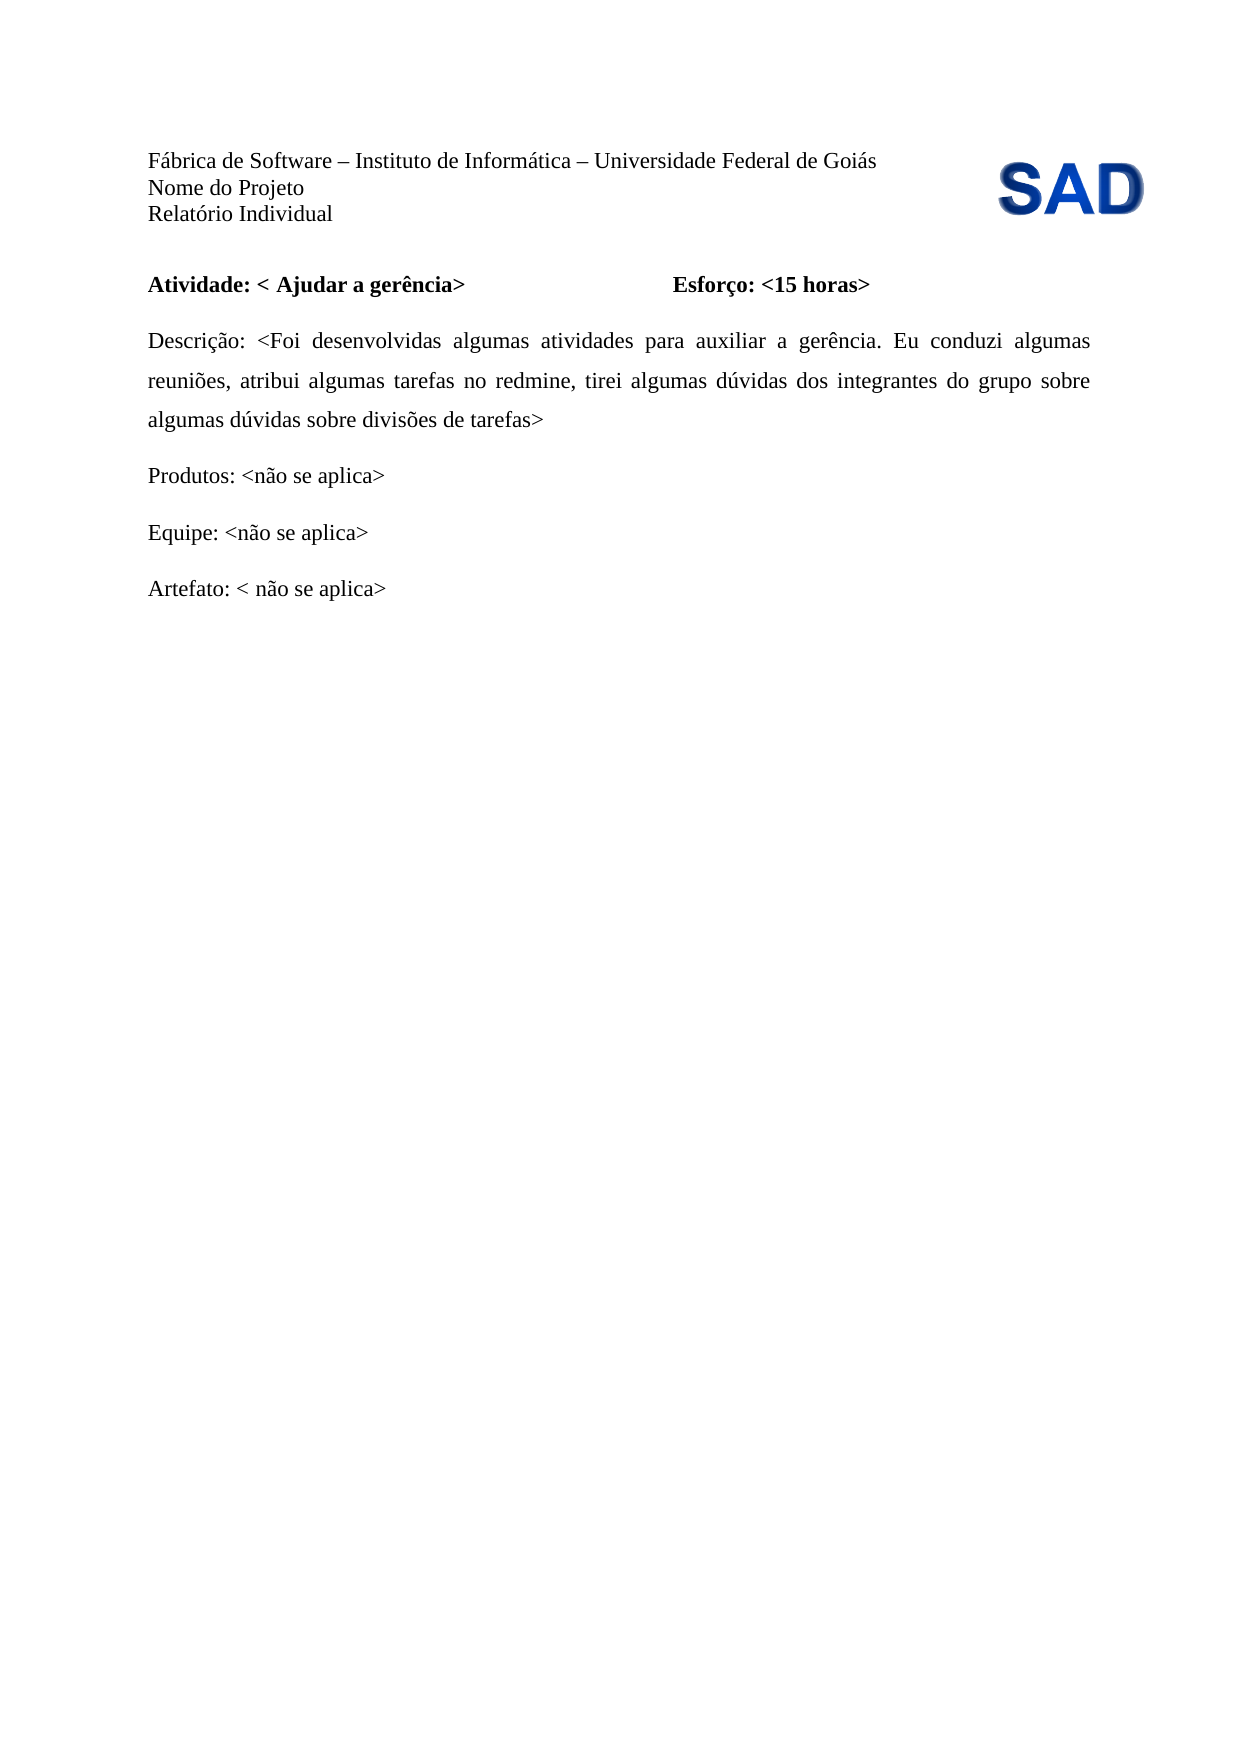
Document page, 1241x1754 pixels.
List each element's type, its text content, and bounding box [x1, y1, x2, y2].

text Equipe: <não se aplica> [148, 518, 1093, 545]
text Atividade: < Ajudar a gerência> Esforço: <15 horas> [148, 271, 1093, 297]
picture [982, 147, 1158, 228]
text Artefato: < não se aplica> [148, 575, 1093, 601]
text Produtos: <não se aplica> [148, 462, 1093, 489]
text Descrição: <Foi desenvolvidas algumas atividades para auxiliar a gerência. Eu conduzi algumas reuniões, atribui algumas tarefas no redmine, tirei algumas dúvidas dos integrantes do grupo sobre algumas dúvidas sobre divisões de tarefas> [148, 327, 1093, 433]
